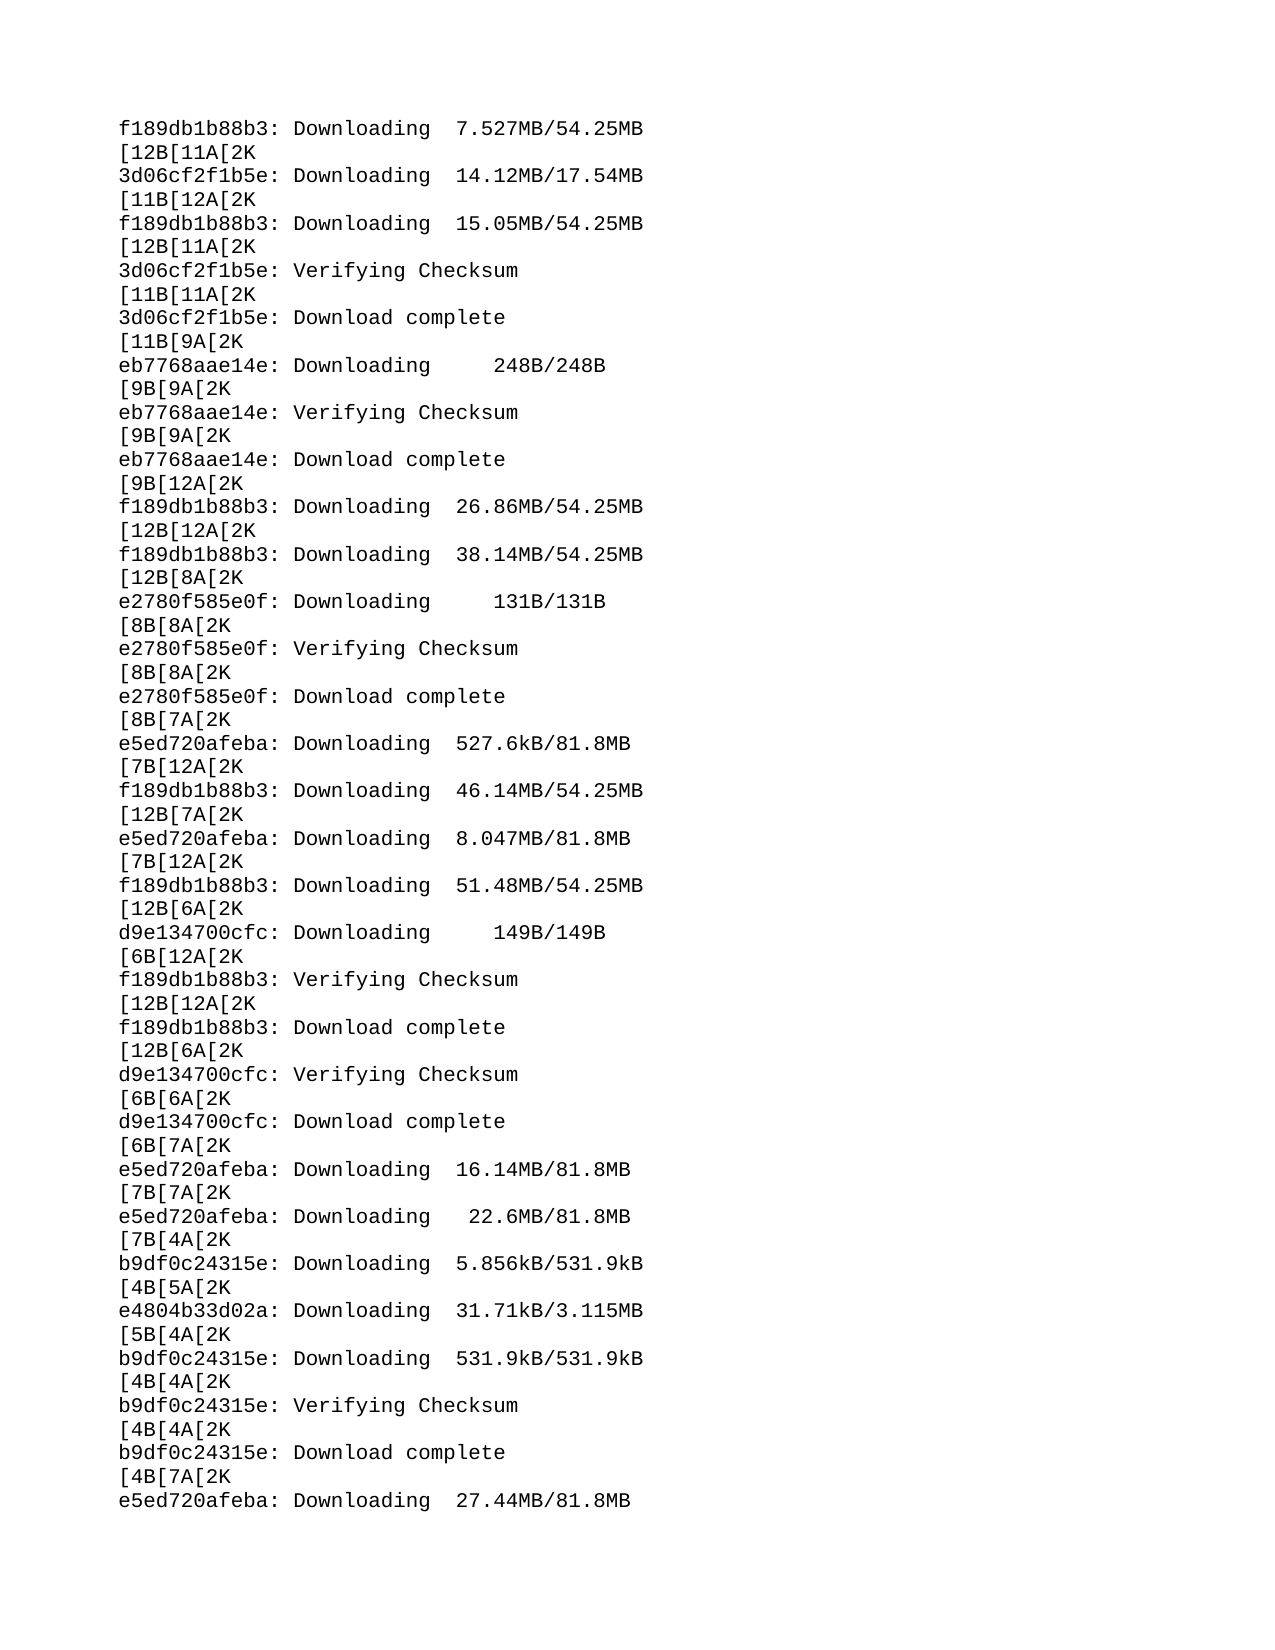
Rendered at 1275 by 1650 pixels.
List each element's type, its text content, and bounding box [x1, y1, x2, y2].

text [6B[7A[2K [118, 1135, 1157, 1158]
text [6B[12A[2K [118, 946, 1157, 969]
text e4804b33d02a: Downloading 31.71kB/3.115MB [118, 1300, 1157, 1324]
text e2780f585e0f: Verifying Checksum [118, 638, 1157, 662]
text eb7768aae14e: Download complete [118, 449, 1157, 473]
text d9e134700cfc: Downloading 149B/149B [118, 922, 1157, 946]
text [4B[5A[2K [118, 1277, 1157, 1300]
text e5ed720afeba: Downloading 8.047MB/81.8MB [118, 827, 1157, 851]
text f189db1b88b3: Downloading 51.48MB/54.25MB [118, 875, 1157, 898]
text eb7768aae14e: Verifying Checksum [118, 402, 1157, 426]
text [12B[8A[2K [118, 567, 1157, 591]
text e5ed720afeba: Downloading 22.6MB/81.8MB [118, 1206, 1157, 1229]
text b9df0c24315e: Verifying Checksum [118, 1395, 1157, 1419]
text b9df0c24315e: Download complete [118, 1442, 1157, 1466]
text [11B[12A[2K [118, 189, 1157, 213]
text d9e134700cfc: Verifying Checksum [118, 1064, 1157, 1088]
text eb7768aae14e: Downloading 248B/248B [118, 354, 1157, 378]
text f189db1b88b3: Downloading 38.14MB/54.25MB [118, 544, 1157, 567]
text [4B[7A[2K [118, 1466, 1157, 1489]
text [11B[11A[2K [118, 284, 1157, 307]
text [7B[7A[2K [118, 1182, 1157, 1206]
text b9df0c24315e: Downloading 531.9kB/531.9kB [118, 1348, 1157, 1371]
text [4B[4A[2K [118, 1371, 1157, 1395]
text [7B[4A[2K [118, 1229, 1157, 1253]
text [7B[12A[2K [118, 757, 1157, 780]
text f189db1b88b3: Downloading 7.527MB/54.25MB [118, 118, 1157, 142]
text [12B[11A[2K [118, 236, 1157, 260]
text f189db1b88b3: Verifying Checksum [118, 969, 1157, 993]
text 3d06cf2f1b5e: Verifying Checksum [118, 260, 1157, 284]
text e2780f585e0f: Downloading 131B/131B [118, 591, 1157, 615]
text [12B[6A[2K [118, 1040, 1157, 1064]
text f189db1b88b3: Downloading 15.05MB/54.25MB [118, 213, 1157, 236]
text [12B[7A[2K [118, 804, 1157, 827]
text [4B[4A[2K [118, 1419, 1157, 1442]
text [8B[7A[2K [118, 709, 1157, 733]
text e5ed720afeba: Downloading 527.6kB/81.8MB [118, 733, 1157, 757]
text [12B[12A[2K [118, 520, 1157, 544]
text e5ed720afeba: Downloading 16.14MB/81.8MB [118, 1158, 1157, 1182]
text e5ed720afeba: Downloading 27.44MB/81.8MB [118, 1489, 1157, 1513]
text [12B[6A[2K [118, 898, 1157, 922]
text f189db1b88b3: Downloading 26.86MB/54.25MB [118, 496, 1157, 520]
text d9e134700cfc: Download complete [118, 1111, 1157, 1135]
text [11B[9A[2K [118, 331, 1157, 354]
text [8B[8A[2K [118, 615, 1157, 638]
text 3d06cf2f1b5e: Downloading 14.12MB/17.54MB [118, 165, 1157, 189]
text [12B[12A[2K [118, 993, 1157, 1017]
text 3d06cf2f1b5e: Download complete [118, 307, 1157, 331]
text e2780f585e0f: Download complete [118, 686, 1157, 709]
text f189db1b88b3: Download complete [118, 1017, 1157, 1040]
text [9B[9A[2K [118, 378, 1157, 402]
text [6B[6A[2K [118, 1088, 1157, 1111]
text [7B[12A[2K [118, 851, 1157, 875]
text [9B[12A[2K [118, 473, 1157, 496]
text [12B[11A[2K [118, 142, 1157, 165]
text [9B[9A[2K [118, 426, 1157, 449]
text b9df0c24315e: Downloading 5.856kB/531.9kB [118, 1253, 1157, 1277]
text [8B[8A[2K [118, 662, 1157, 686]
text [5B[4A[2K [118, 1324, 1157, 1348]
text f189db1b88b3: Downloading 46.14MB/54.25MB [118, 780, 1157, 804]
